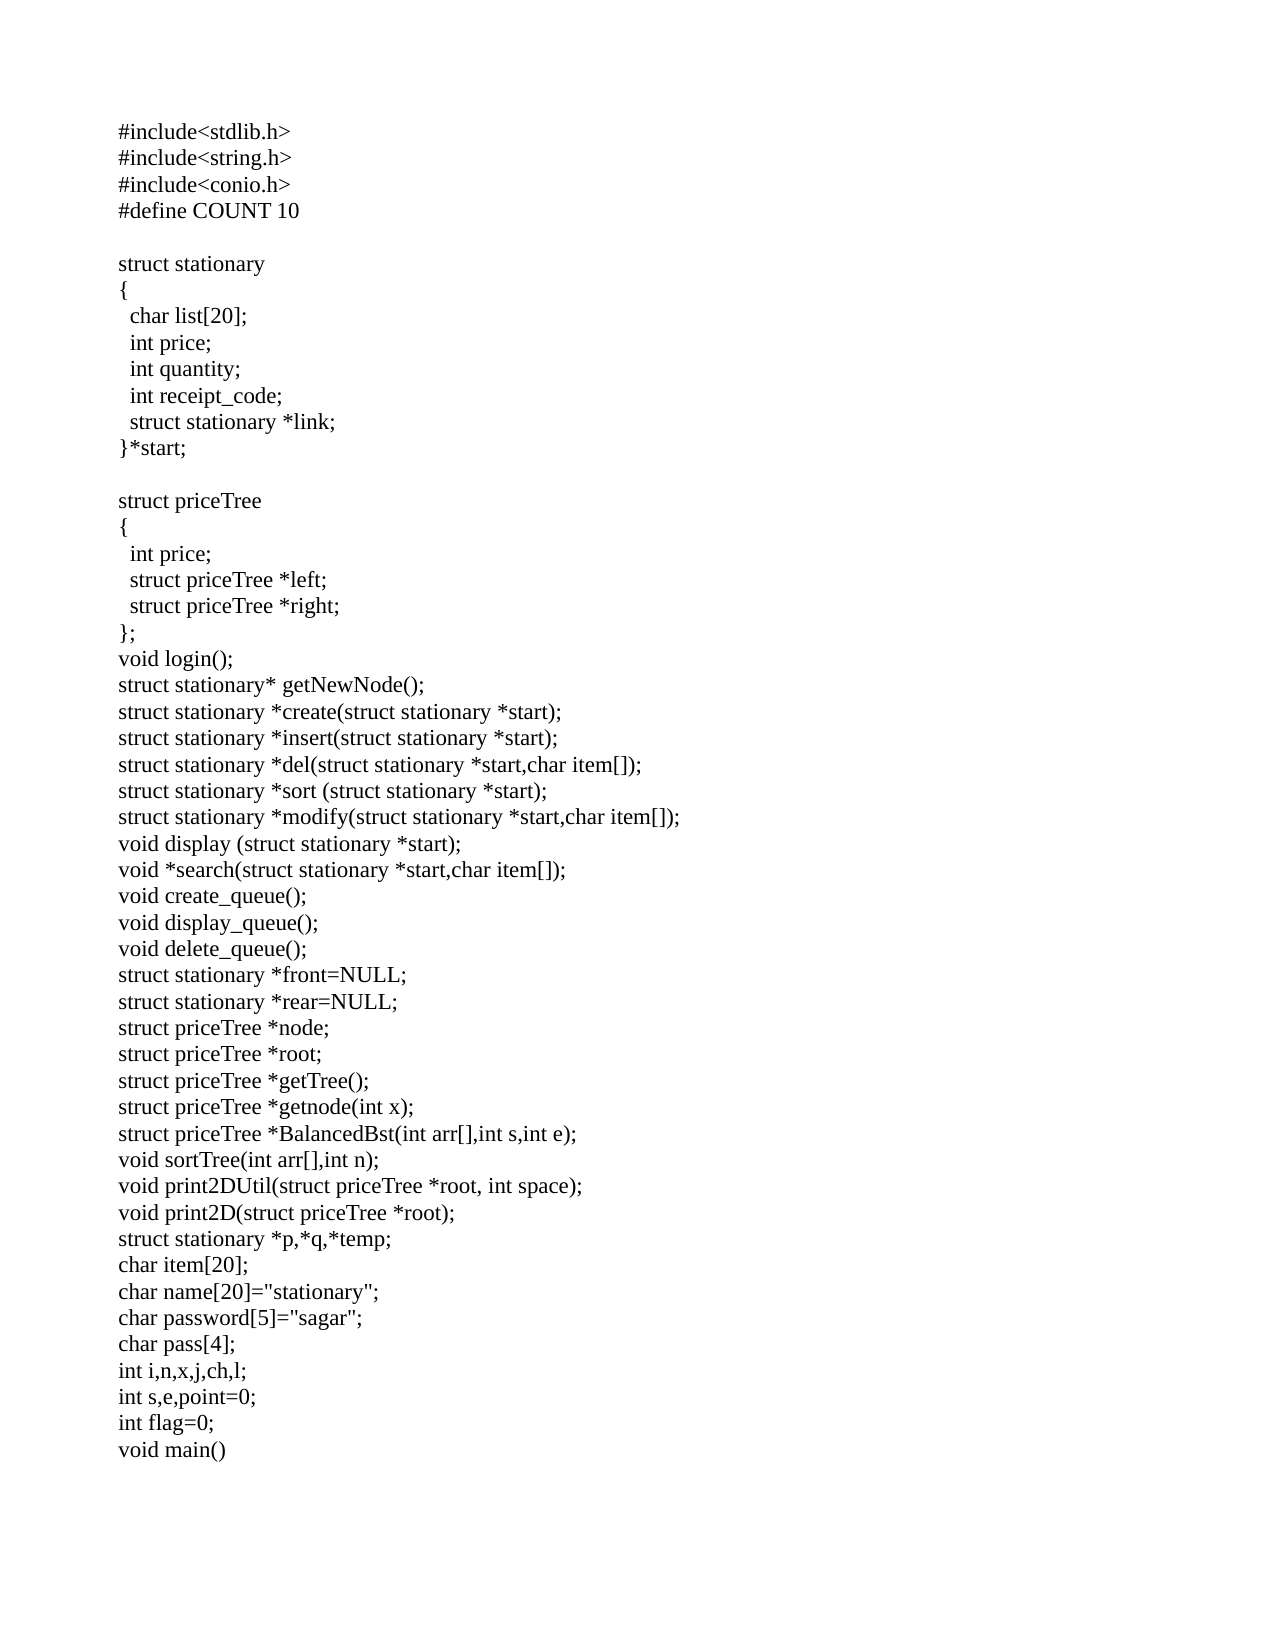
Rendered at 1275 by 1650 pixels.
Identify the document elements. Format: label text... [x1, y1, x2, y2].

text char password[5]="sagar"; [118, 1304, 1157, 1330]
text { [118, 276, 1157, 303]
text struct priceTree *node; [118, 1014, 1157, 1041]
text struct priceTree *left; [118, 566, 1157, 592]
text char pass[4]; [118, 1330, 1157, 1357]
text int price; [118, 540, 1157, 566]
text char list[20]; [118, 303, 1157, 329]
text int flag=0; [118, 1409, 1157, 1436]
text struct stationary [118, 250, 1157, 276]
text #define COUNT 10 [118, 197, 1157, 223]
text struct priceTree *right; [118, 592, 1157, 619]
text struct priceTree [118, 487, 1157, 513]
text void *search(struct stationary *start,char item[]); [118, 856, 1157, 882]
text #include<string.h> [118, 144, 1157, 171]
text struct stationary *sort (struct stationary *start); [118, 777, 1157, 803]
text void sortTree(int arr[],int n); [118, 1146, 1157, 1172]
text void print2DUtil(struct priceTree *root, int space); [118, 1172, 1157, 1199]
text void delete_queue(); [118, 935, 1157, 961]
text struct stationary *modify(struct stationary *start,char item[]); [118, 803, 1157, 830]
text }; [118, 619, 1157, 645]
text int quantity; [118, 355, 1157, 382]
text int s,e,point=0; [118, 1383, 1157, 1409]
text void display (struct stationary *start); [118, 830, 1157, 856]
text struct priceTree *getTree(); [118, 1067, 1157, 1093]
text struct stationary *front=NULL; [118, 961, 1157, 988]
text struct stationary *del(struct stationary *start,char item[]); [118, 751, 1157, 777]
text char item[20]; [118, 1251, 1157, 1278]
text void create_queue(); [118, 882, 1157, 909]
text struct priceTree *BalancedBst(int arr[],int s,int e); [118, 1119, 1157, 1146]
text char name[20]="stationary"; [118, 1278, 1157, 1304]
text struct stationary *insert(struct stationary *start); [118, 724, 1157, 751]
text struct stationary *rear=NULL; [118, 988, 1157, 1014]
text struct stationary *create(struct stationary *start); [118, 698, 1157, 724]
text int i,n,x,j,ch,l; [118, 1357, 1157, 1383]
text struct stationary* getNewNode(); [118, 672, 1157, 698]
text void print2D(struct priceTree *root); [118, 1199, 1157, 1225]
text struct stationary *link; [118, 408, 1157, 434]
text int price; [118, 329, 1157, 355]
text struct priceTree *root; [118, 1041, 1157, 1067]
text struct stationary *p,*q,*temp; [118, 1225, 1157, 1251]
text int receipt_code; [118, 382, 1157, 408]
text #include<stdlib.h> [118, 118, 1157, 144]
text #include<conio.h> [118, 171, 1157, 197]
text struct priceTree *getnode(int x); [118, 1093, 1157, 1119]
text }*start; [118, 434, 1157, 461]
text void login(); [118, 645, 1157, 672]
text void display_queue(); [118, 909, 1157, 935]
text void main() [118, 1436, 1157, 1462]
text { [118, 513, 1157, 540]
